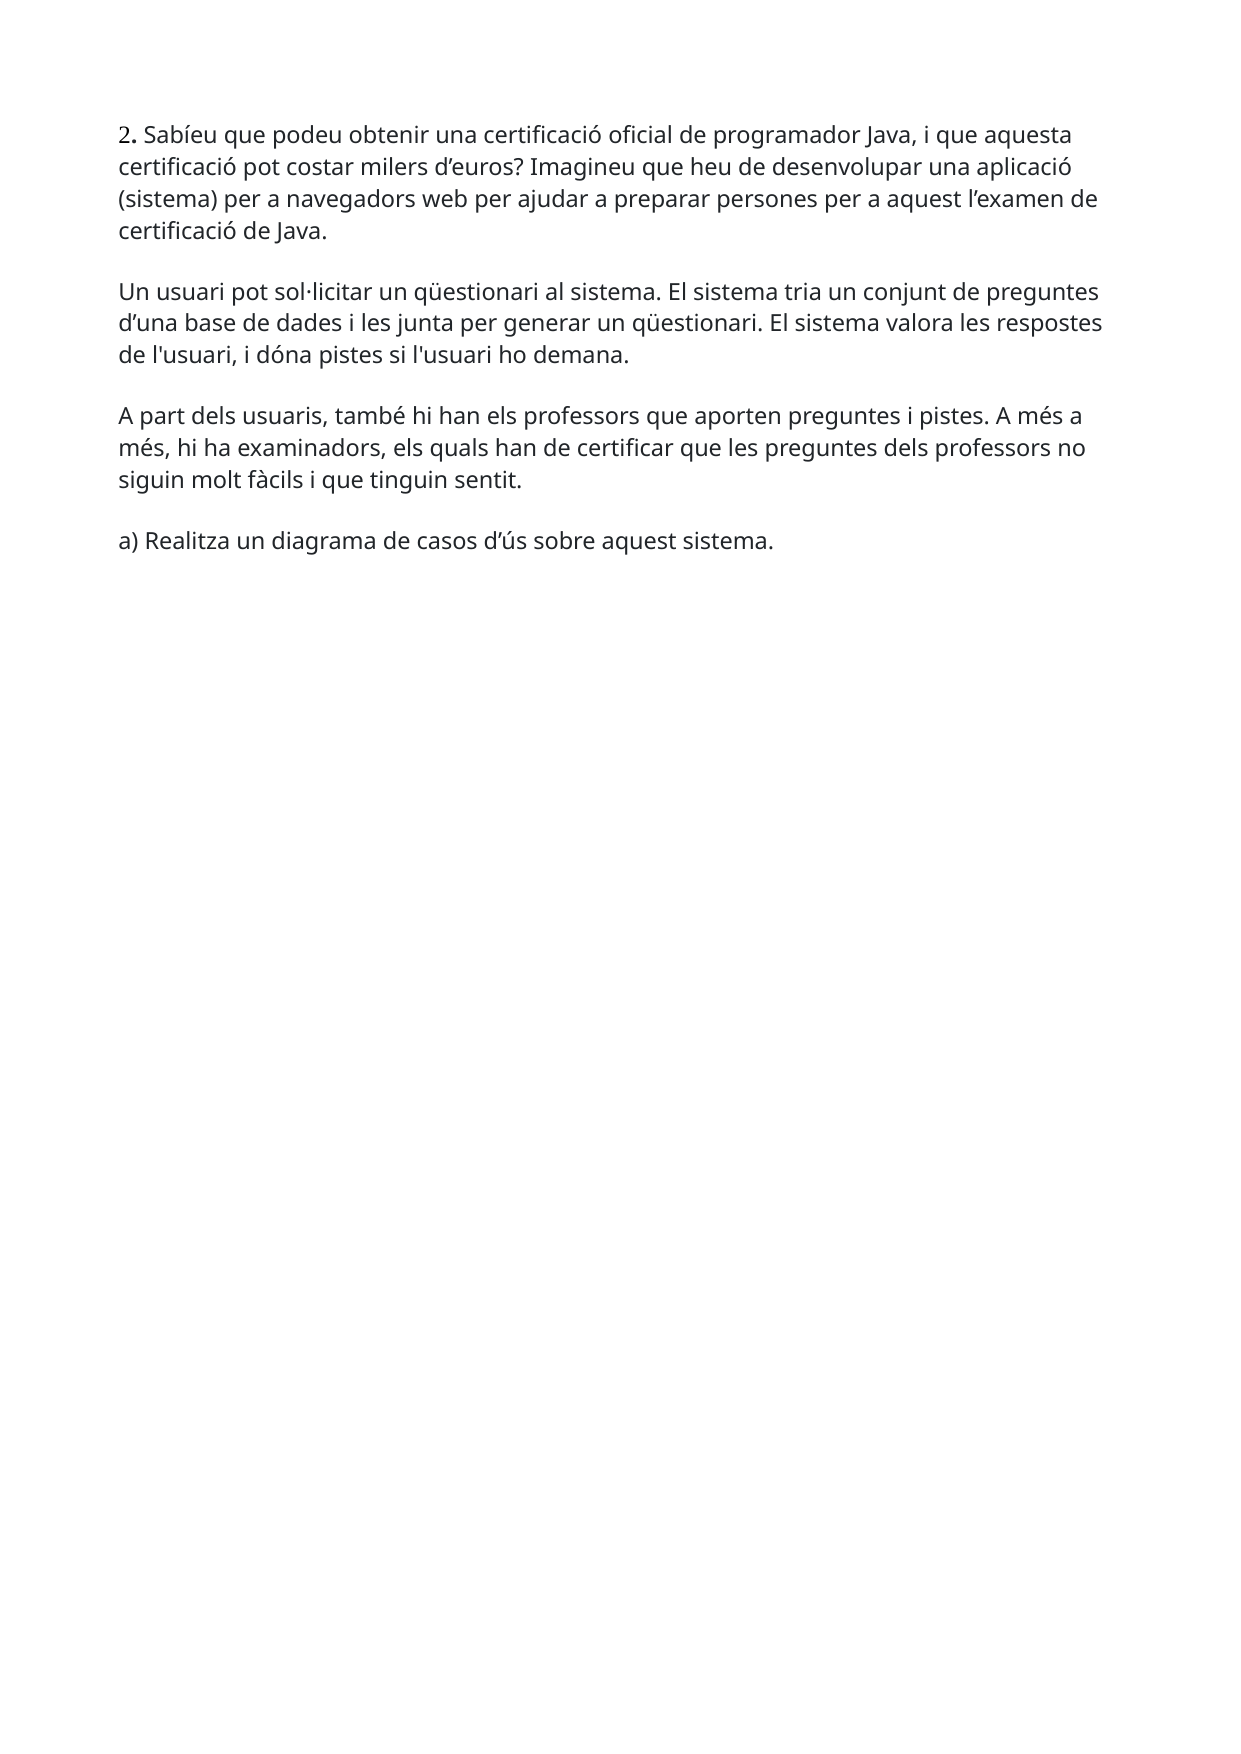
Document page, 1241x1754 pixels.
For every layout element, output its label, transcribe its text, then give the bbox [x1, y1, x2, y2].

text a) Realitza un diagrama de casos d’ús sobre aquest sistema. [118, 524, 1122, 729]
text 2. Sabíeu que podeu obtenir una certificació oficial de programador Java, i que aquesta certificació pot costar milers d’euros? Imagineu que heu de desenvolupar una aplicació (sistema) per a navegadors web per ajudar a preparar persones per a aquest l’examen de certificació de Java. Un usuari pot sol·licitar un qüestionari al sistema. El sistema tria un conjunt de preguntes d’una base de dades i les junta per generar un qüestionari. El sistema valora les respostes de l'usuari, i dóna pistes si l'usuari ho demana. A part dels usuaris, també hi han els professors que aporten preguntes i pistes. A més a més, hi ha examinadors, els quals han de certificar que les preguntes dels professors no siguin molt fàcils i que tinguin sentit. [118, 118, 1122, 495]
